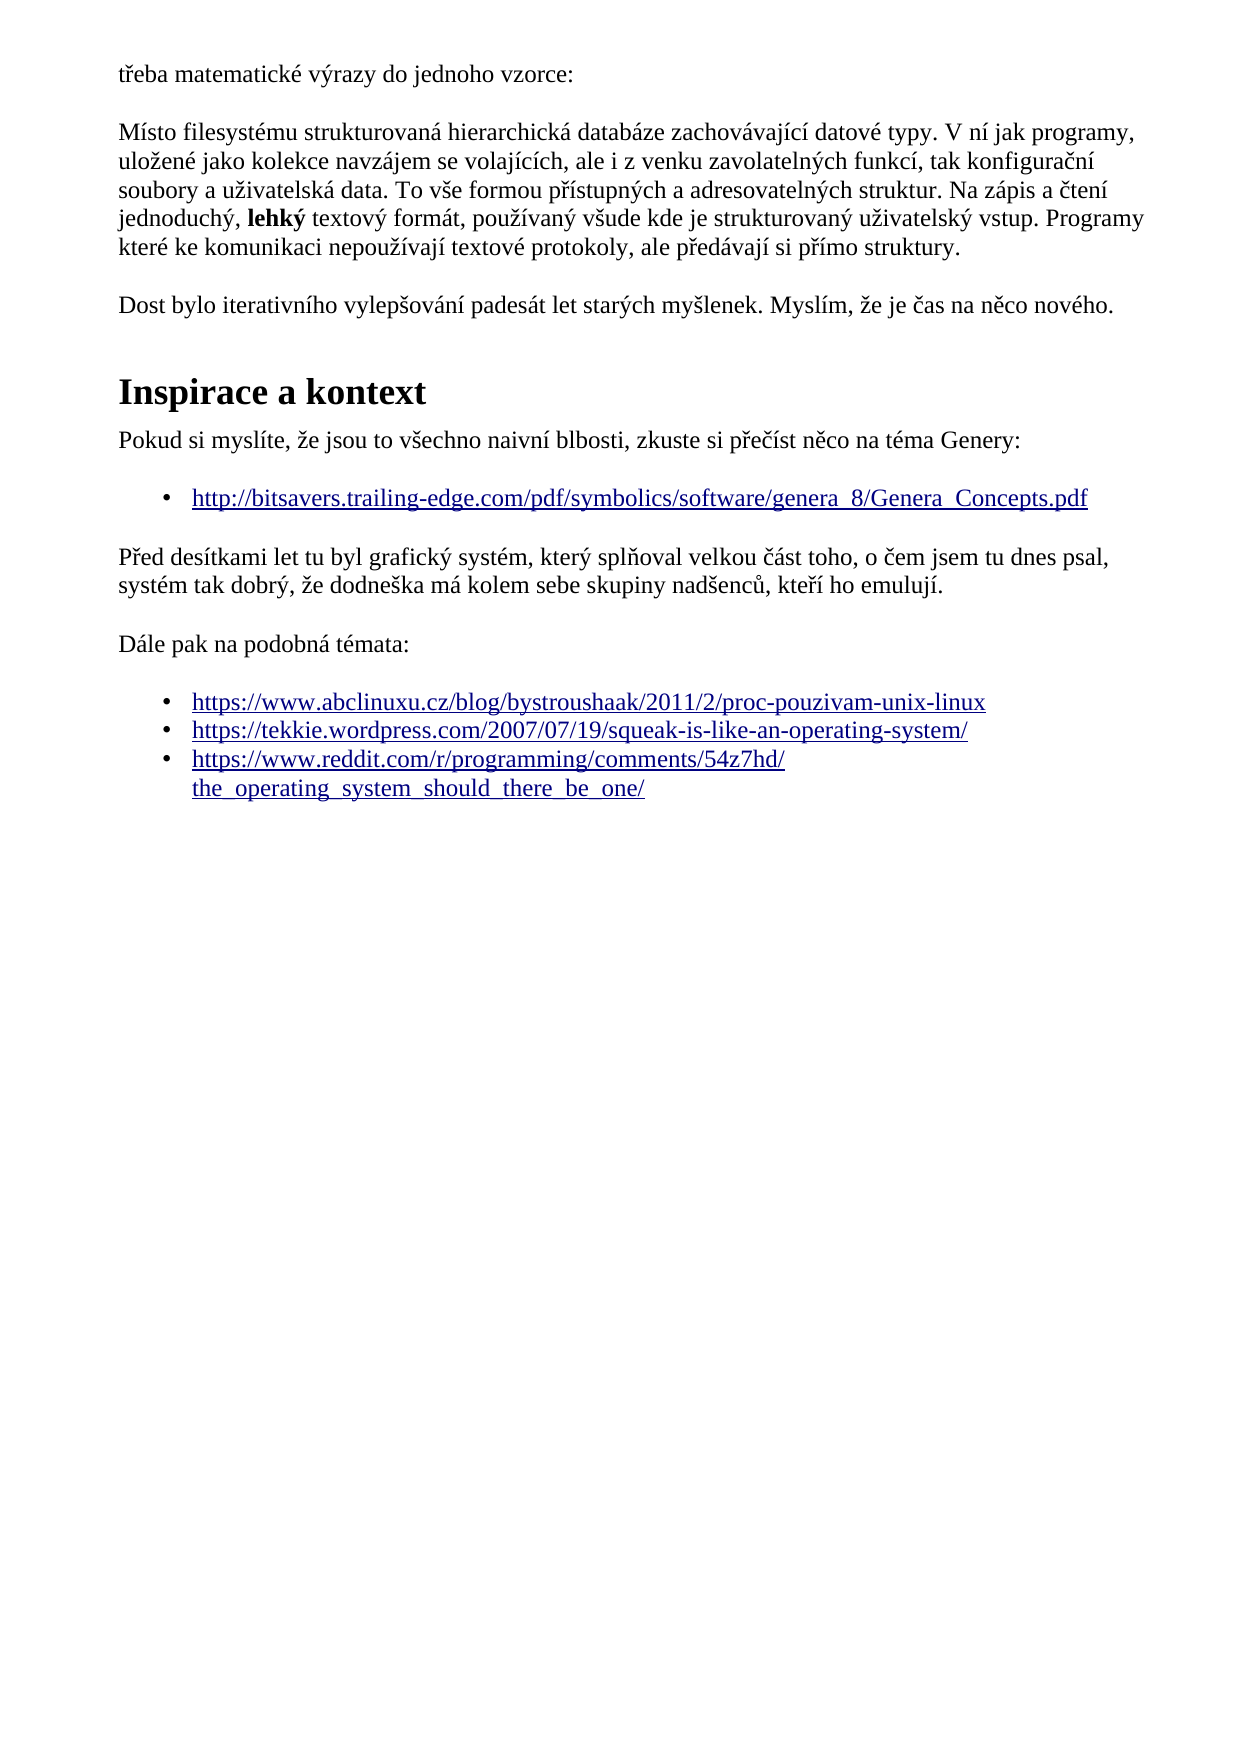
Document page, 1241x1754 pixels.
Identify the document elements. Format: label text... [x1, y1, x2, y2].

text Místo filesystému strukturovaná hierarchická databáze zachovávající datové typy. V ní jak programy, uložené jako kolekce navzájem se volajících, ale i z venku zavolatelných funkcí, tak konfigurační soubory a uživatelská data. To vše formou přístupných a adresovatelných struktur. Na zápis a čtení jednoduchý, lehký textový formát, používaný všude kde je strukturovaný uživatelský vstup. Programy které ke komunikaci nepoužívají textové protokoly, ale předávají si přímo struktury. [118, 117, 1181, 261]
subtitle Inspirace a kontext [118, 369, 1181, 413]
list http://bitsavers.trailing-edge.com/pdf/symbolics/software/genera_8/Genera_Concepts.pdf [162, 483, 1181, 512]
text Dále pak na podobná témata: [118, 629, 1181, 657]
text Před desítkami let tu byl grafický systém, který splňoval velkou část toho, o čem jsem tu dnes psal, systém tak dobrý, že dodneška má kolem sebe skupiny nadšenců, kteří ho emulují. [118, 542, 1181, 599]
list https://www.reddit.com/r/programming/comments/54z7hd/the_operating_system_should_there_be_one/ [162, 744, 1181, 802]
text třeba matematické výrazy do jednoho vzorce: [118, 59, 1181, 88]
text Pokud si myslíte, že jsou to všechno naivní blbosti, zkuste si přečíst něco na téma Genery: [118, 425, 1181, 454]
text Dost bylo iterativního vylepšování padesát let starých myšlenek. Myslím, že je čas na něco nového. [118, 291, 1181, 319]
list https://www.abclinuxu.cz/blog/bystroushaak/2011/2/proc-pouzivam-unix-linux [162, 687, 1181, 716]
list https://tekkie.wordpress.com/2007/07/19/squeak-is-like-an-operating-system/ [162, 716, 1181, 744]
